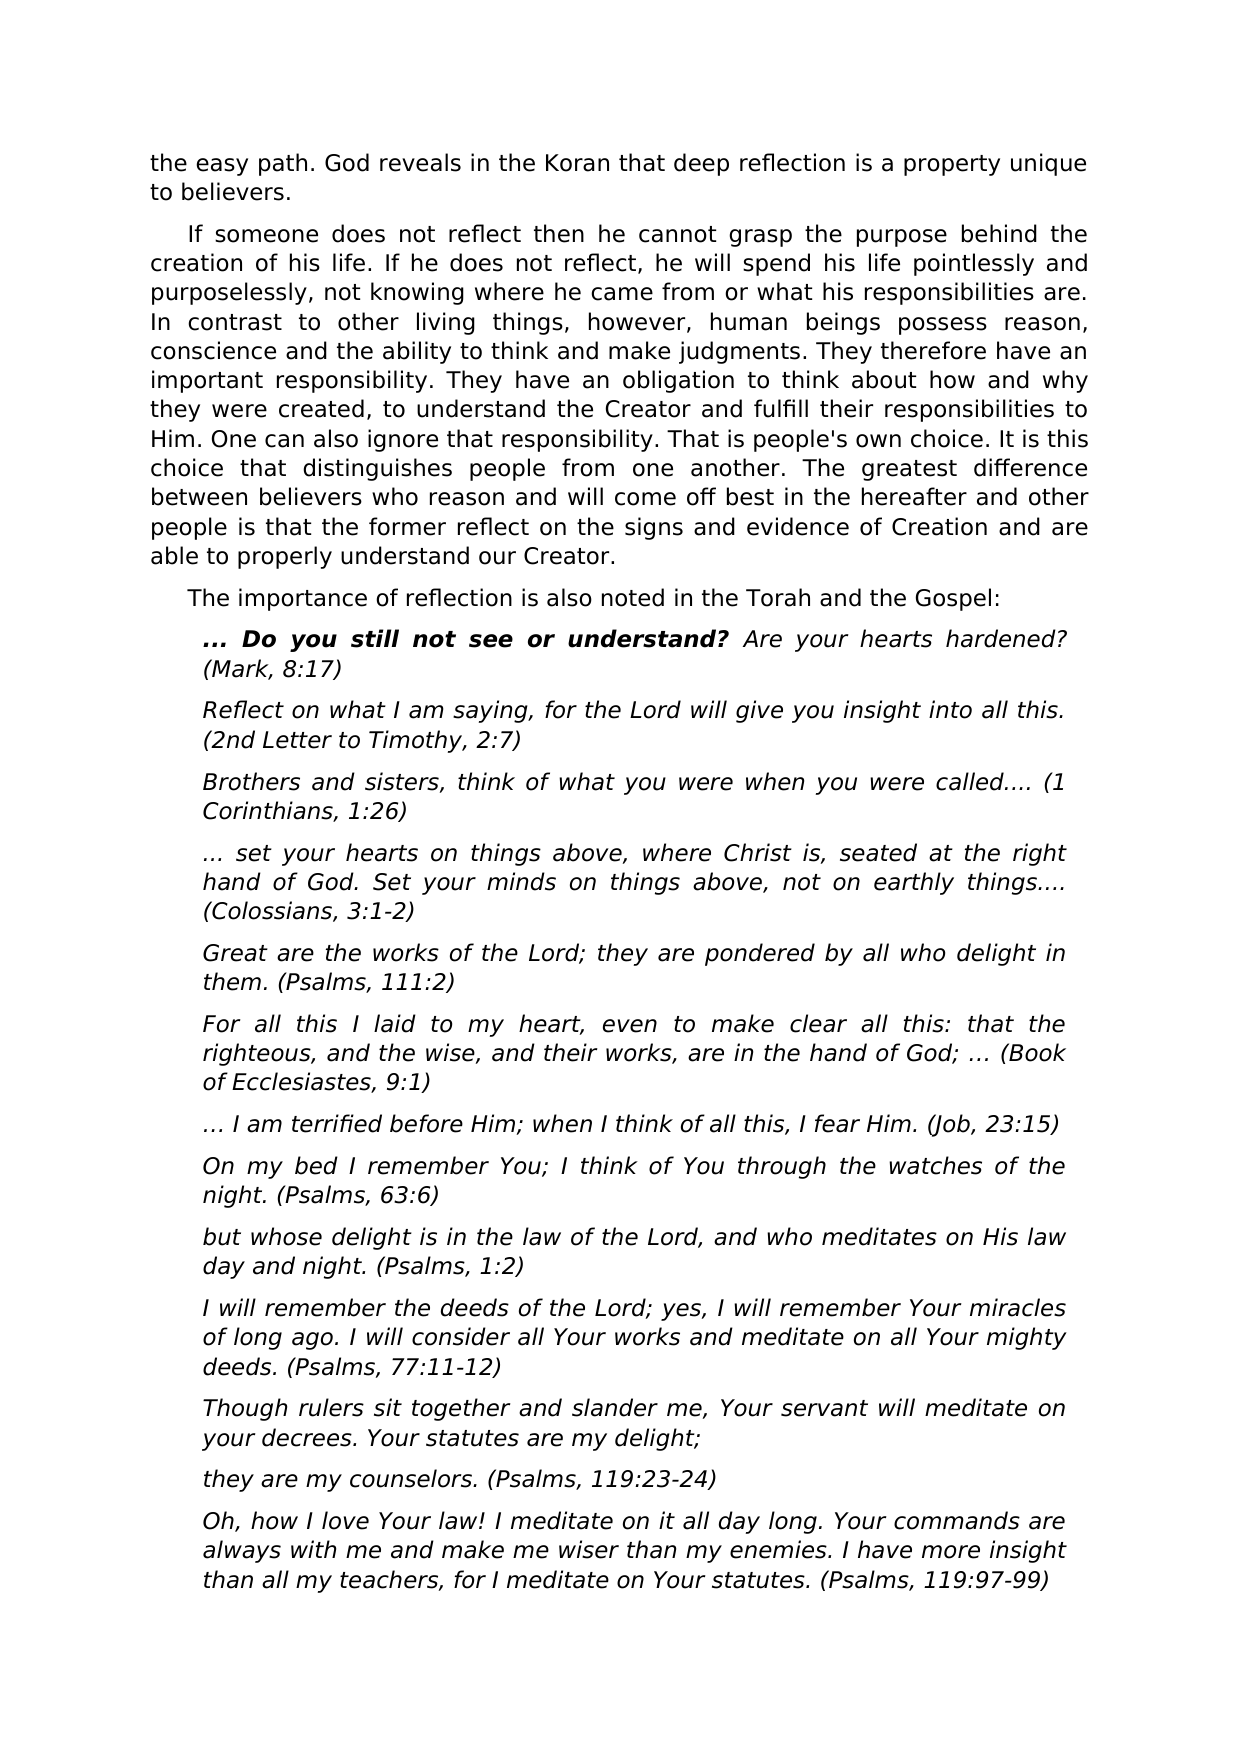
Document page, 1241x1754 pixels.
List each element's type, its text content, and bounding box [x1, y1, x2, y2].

text Brothers and sisters, think of what you were when you were called.... (1 Corinthians, 1:26) [202, 769, 1068, 824]
text the easy path. God reveals in the Koran that deep reflection is a property unique to believers. [150, 150, 1090, 206]
text On my bed I remember You; I think of You through the watches of the night. (Psalms, 63:6) [202, 1153, 1068, 1209]
text Though rulers sit together and slander me, Your servant will meditate on your decrees. Your statutes are my delight; [202, 1396, 1068, 1451]
text For all this I laid to my heart, even to make clear all this: that the righteous, and the wise, and their works, are in the hand of God; … (Book of Ecclesiastes, 9:1) [202, 1011, 1068, 1096]
text ... Do you still not see or understand? Are your hearts hardened? (Mark, 8:17) [202, 627, 1068, 682]
text Reflect on what I am saying, for the Lord will give you insight into all this. (2nd Letter to Timothy, 2:7) [202, 698, 1068, 753]
text The importance of reflection is also noted in the Torah and the Gospel: [150, 585, 1090, 611]
text but whose delight is in the law of the Lord, and who meditates on His law day and night. (Psalms, 1:2) [202, 1224, 1068, 1280]
text they are my counselors. (Psalms, 119:23-24) [202, 1467, 1068, 1493]
text I will remember the deeds of the Lord; yes, I will remember Your miracles of long ago. I will consider all Your works and meditate on all Your mighty deeds. (Psalms, 77:11-12) [202, 1295, 1068, 1380]
text If someone does not reflect then he cannot grasp the purpose behind the creation of his life. If he does not reflect, he will spend his life pointlessly and purposelessly, not knowing where he came from or what his responsibilities are. In contrast to other living things, however, human beings possess reason, conscience and the ability to think and make judgments. They therefore have an important responsibility. They have an obligation to think about how and why they were created, to understand the Creator and fulfill their responsibilities to Him. One can also ignore that responsibility. That is people's own choice. It is this choice that distinguishes people from one another. The greatest difference between believers who reason and will come off best in the hereafter and other people is that the former reflect on the signs and evidence of Creation and are able to properly understand our Creator. [150, 221, 1090, 570]
text ... set your hearts on things above, where Christ is, seated at the right hand of God. Set your minds on things above, not on earthly things.... (Colossians, 3:1-2) [202, 840, 1068, 925]
text Oh, how I love Your law! I meditate on it all day long. Your commands are always with me and make me wiser than my enemies. I have more insight than all my teachers, for I meditate on Your statutes. (Psalms, 119:97-99) [202, 1508, 1068, 1593]
text Great are the works of the Lord; they are pondered by all who delight in them. (Psalms, 111:2) [202, 940, 1068, 996]
text … I am terrified before Him; when I think of all this, I fear Him. (Job, 23:15) [202, 1111, 1068, 1138]
